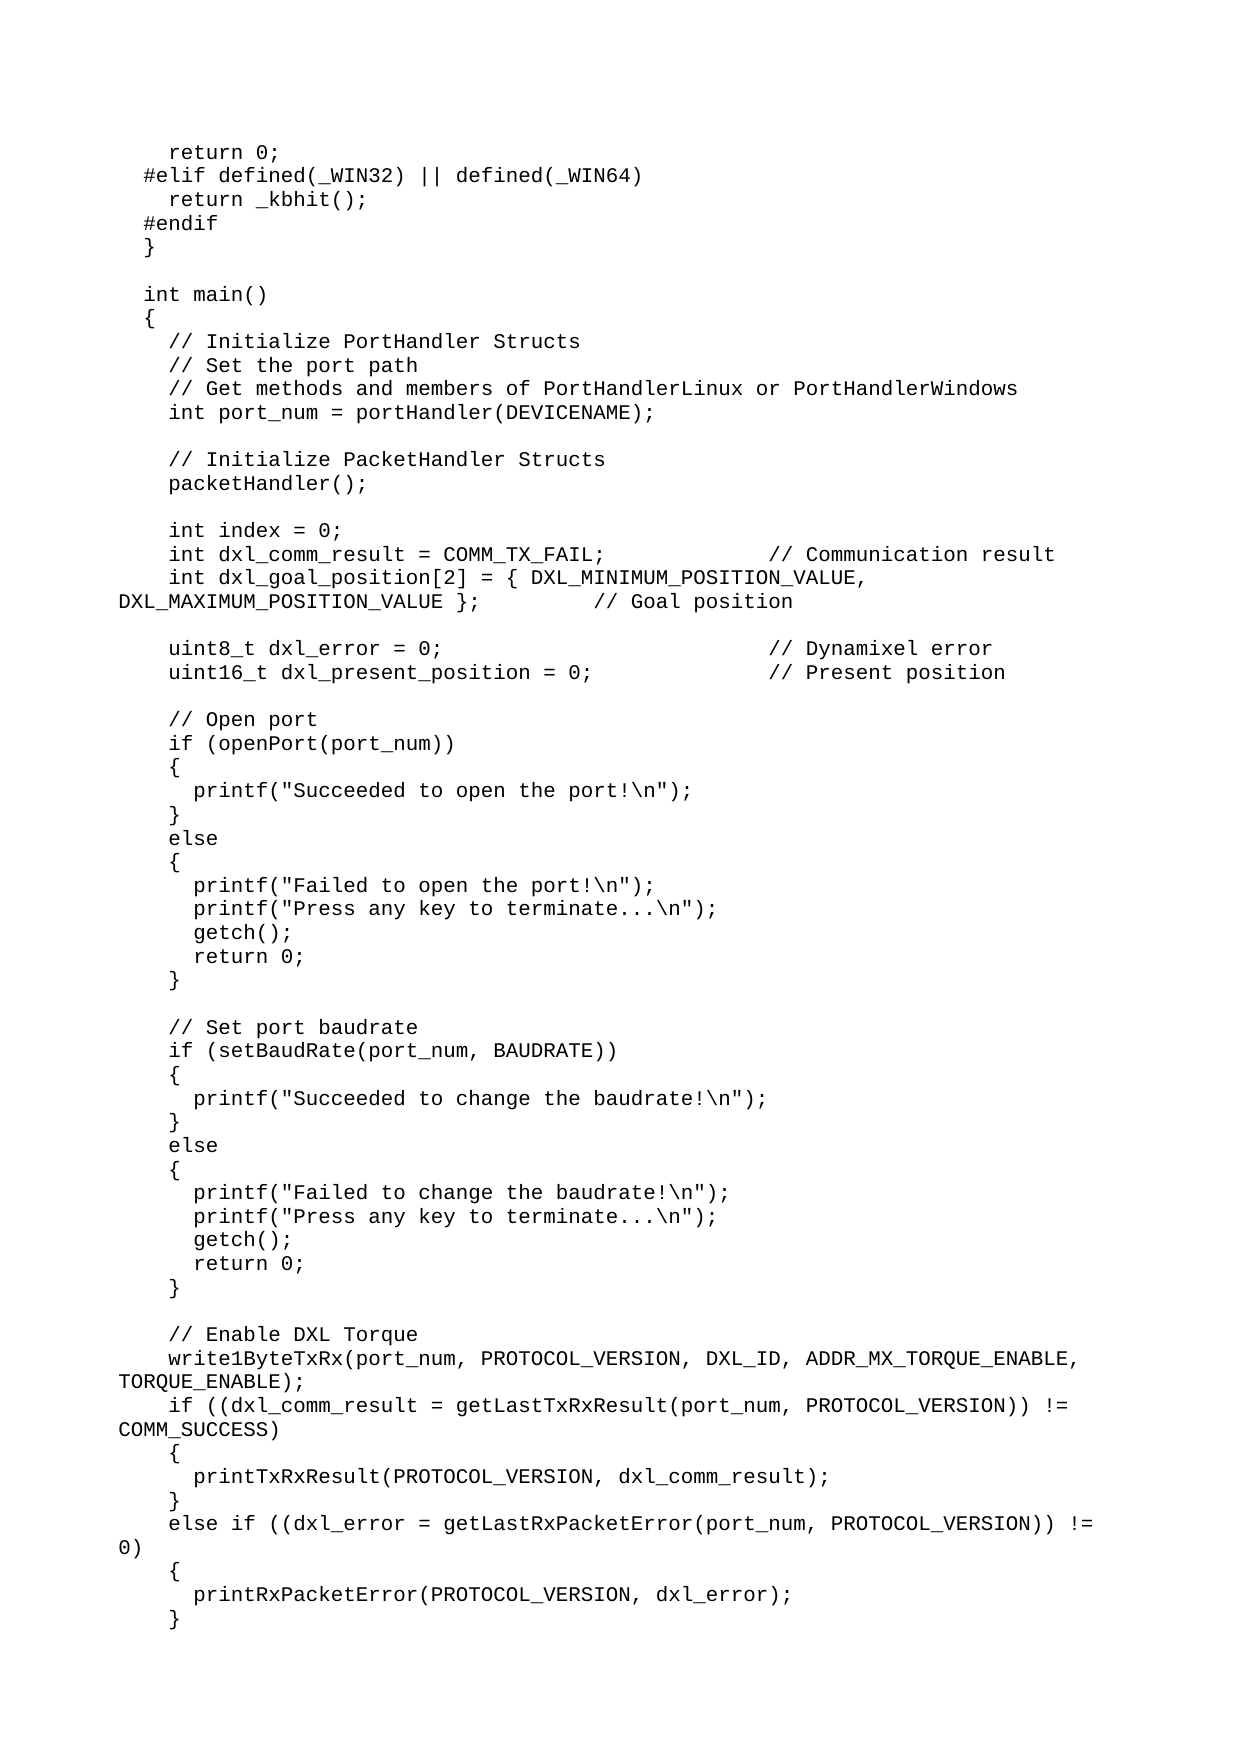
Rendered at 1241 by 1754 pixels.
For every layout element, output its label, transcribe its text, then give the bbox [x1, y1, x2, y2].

text write1ByteTxRx(port_num, PROTOCOL_VERSION, DXL_ID, ADDR_MX_TORQUE_ENABLE, TORQUE_ENABLE); [118, 1348, 1122, 1395]
text else [118, 1135, 1122, 1158]
text return 0; [118, 142, 1122, 165]
text { [118, 1561, 1122, 1584]
text printRxPacketError(PROTOCOL_VERSION, dxl_error); [118, 1584, 1122, 1608]
text if ((dxl_comm_result = getLastTxRxResult(port_num, PROTOCOL_VERSION)) != COMM_SUCCESS) [118, 1395, 1122, 1442]
text if (setBaudRate(port_num, BAUDRATE)) [118, 1040, 1122, 1064]
text int port_num = portHandler(DEVICENAME); [118, 402, 1122, 426]
text } [118, 804, 1122, 827]
text getch(); [118, 922, 1122, 946]
text printf("Failed to change the baudrate!\n"); [118, 1182, 1122, 1206]
text int dxl_comm_result = COMM_TX_FAIL; // Communication result [118, 544, 1122, 567]
text } [118, 1111, 1122, 1135]
text { [118, 851, 1122, 875]
text getch(); [118, 1229, 1122, 1253]
text // Enable DXL Torque [118, 1324, 1122, 1348]
text printf("Press any key to terminate...\n"); [118, 898, 1122, 922]
text uint16_t dxl_present_position = 0; // Present position [118, 662, 1122, 686]
text // Initialize PacketHandler Structs [118, 449, 1122, 473]
text { [118, 1158, 1122, 1182]
text // Open port [118, 709, 1122, 733]
text } [118, 969, 1122, 993]
text else if ((dxl_error = getLastRxPacketError(port_num, PROTOCOL_VERSION)) != 0) [118, 1513, 1122, 1561]
text #elif defined(_WIN32) || defined(_WIN64) [118, 165, 1122, 189]
text // Set port baudrate [118, 1017, 1122, 1040]
text printf("Succeeded to change the baudrate!\n"); [118, 1088, 1122, 1111]
text { [118, 1442, 1122, 1466]
text int dxl_goal_position[2] = { DXL_MINIMUM_POSITION_VALUE, DXL_MAXIMUM_POSITION_VALUE }; // Goal position [118, 567, 1122, 615]
text } [118, 1489, 1122, 1513]
text { [118, 307, 1122, 331]
text } [118, 1277, 1122, 1300]
text } [118, 236, 1122, 260]
text packetHandler(); [118, 473, 1122, 496]
text printTxRxResult(PROTOCOL_VERSION, dxl_comm_result); [118, 1466, 1122, 1489]
text { [118, 757, 1122, 780]
text return 0; [118, 1253, 1122, 1277]
text int index = 0; [118, 520, 1122, 544]
text // Get methods and members of PortHandlerLinux or PortHandlerWindows [118, 378, 1122, 402]
text return _kbhit(); [118, 189, 1122, 213]
text // Initialize PortHandler Structs [118, 331, 1122, 354]
text else [118, 827, 1122, 851]
text printf("Succeeded to open the port!\n"); [118, 780, 1122, 804]
text return 0; [118, 946, 1122, 969]
text // Set the port path [118, 354, 1122, 378]
text int main() [118, 284, 1122, 307]
text { [118, 1064, 1122, 1088]
text printf("Failed to open the port!\n"); [118, 875, 1122, 898]
text if (openPort(port_num)) [118, 733, 1122, 757]
text uint8_t dxl_error = 0; // Dynamixel error [118, 638, 1122, 662]
text #endif [118, 213, 1122, 236]
text } [118, 1608, 1122, 1631]
text printf("Press any key to terminate...\n"); [118, 1206, 1122, 1229]
